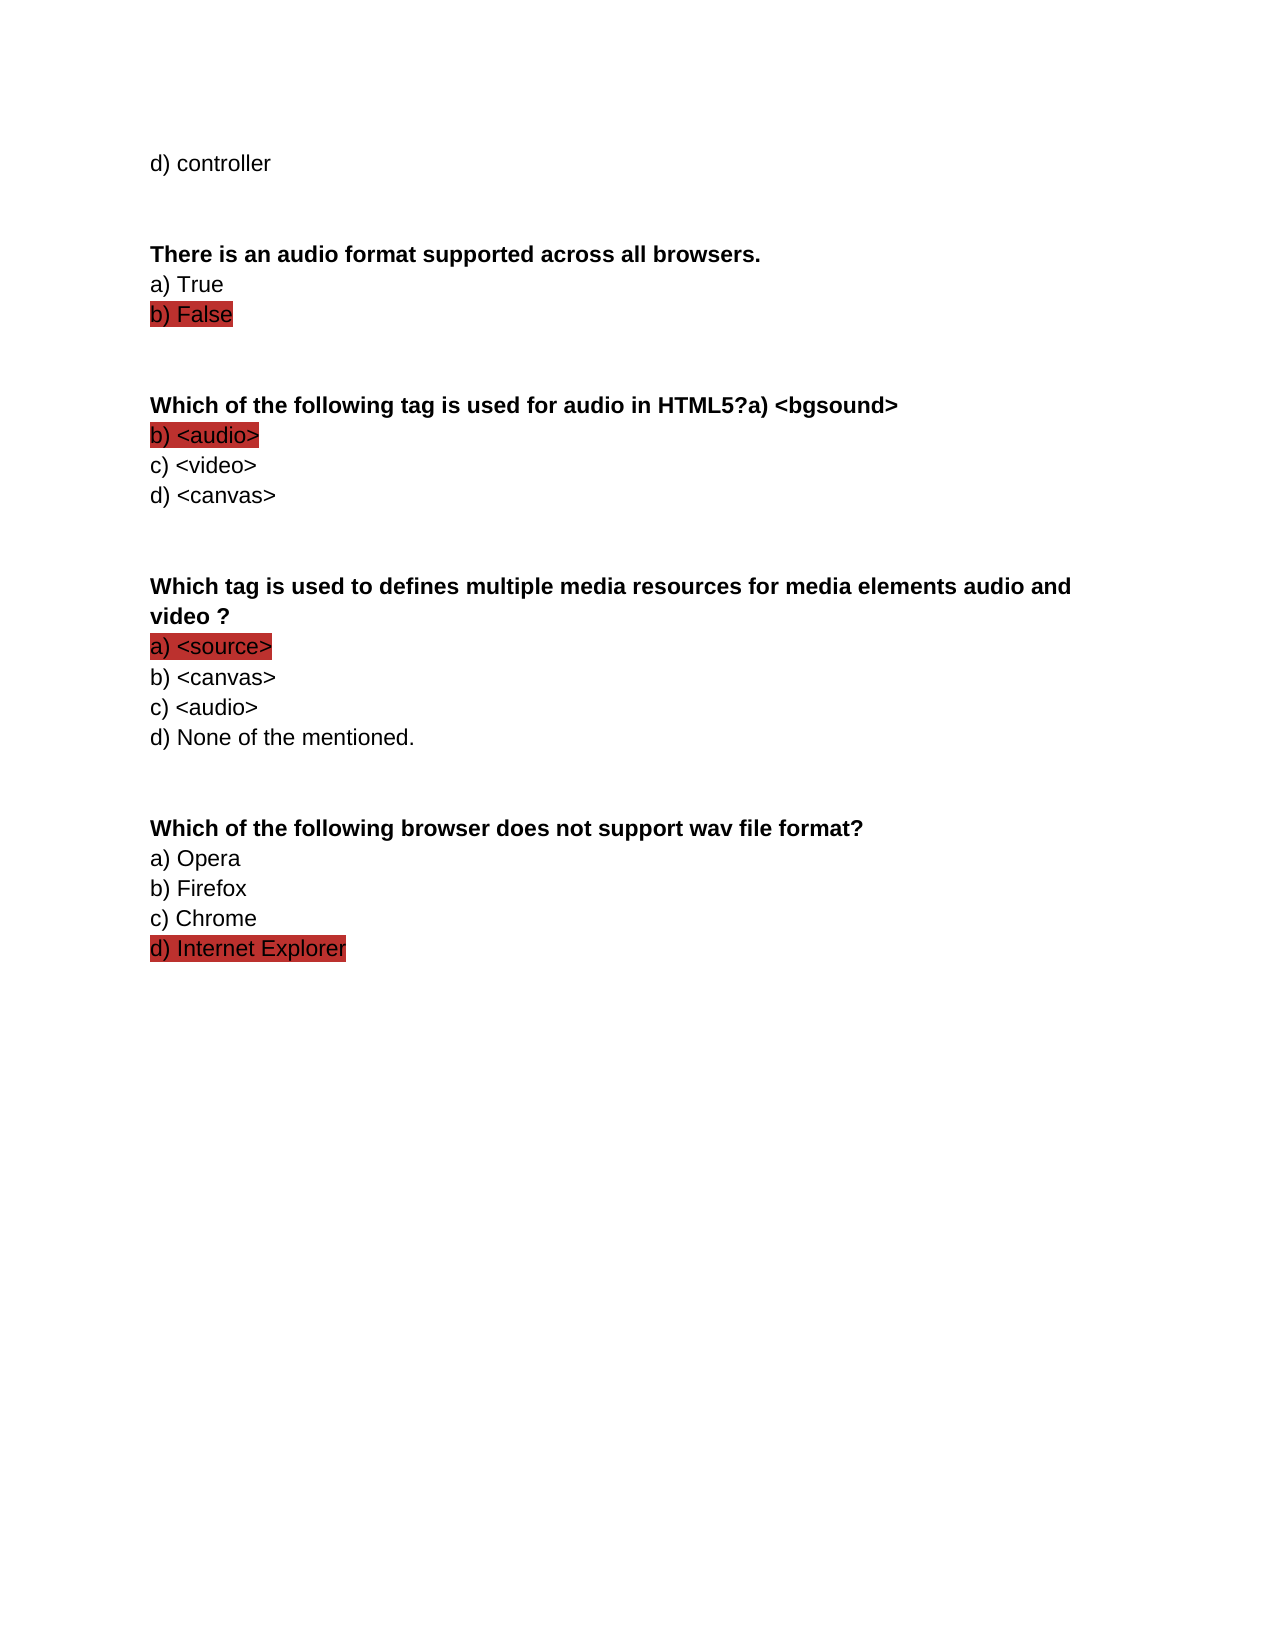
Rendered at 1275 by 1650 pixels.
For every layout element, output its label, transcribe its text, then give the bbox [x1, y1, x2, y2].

text c) <video> [150, 452, 1125, 478]
text There is an audio format supported across all browsers. [150, 241, 1125, 267]
text c) Chrome [150, 905, 1125, 932]
text b) Firefox [150, 875, 1125, 901]
text Which tag is used to defines multiple media resources for media elements audio and video ? [150, 573, 1125, 629]
text b) False [150, 301, 1125, 327]
text a) True [150, 271, 1125, 297]
text d) controller [150, 150, 1125, 176]
text Which of the following tag is used for audio in HTML5?a) <bgsound> [150, 392, 1125, 418]
text d) Internet Explorer [150, 935, 1125, 962]
text a) Opera [150, 845, 1125, 871]
text b) <audio> [150, 422, 1125, 448]
text a) <source> [150, 633, 1125, 660]
text b) <canvas> [150, 663, 1125, 690]
text Which of the following browser does not support wav file format? [150, 814, 1125, 841]
text c) <audio> [150, 694, 1125, 720]
text d) None of the mentioned. [150, 724, 1125, 750]
text d) <canvas> [150, 482, 1125, 509]
